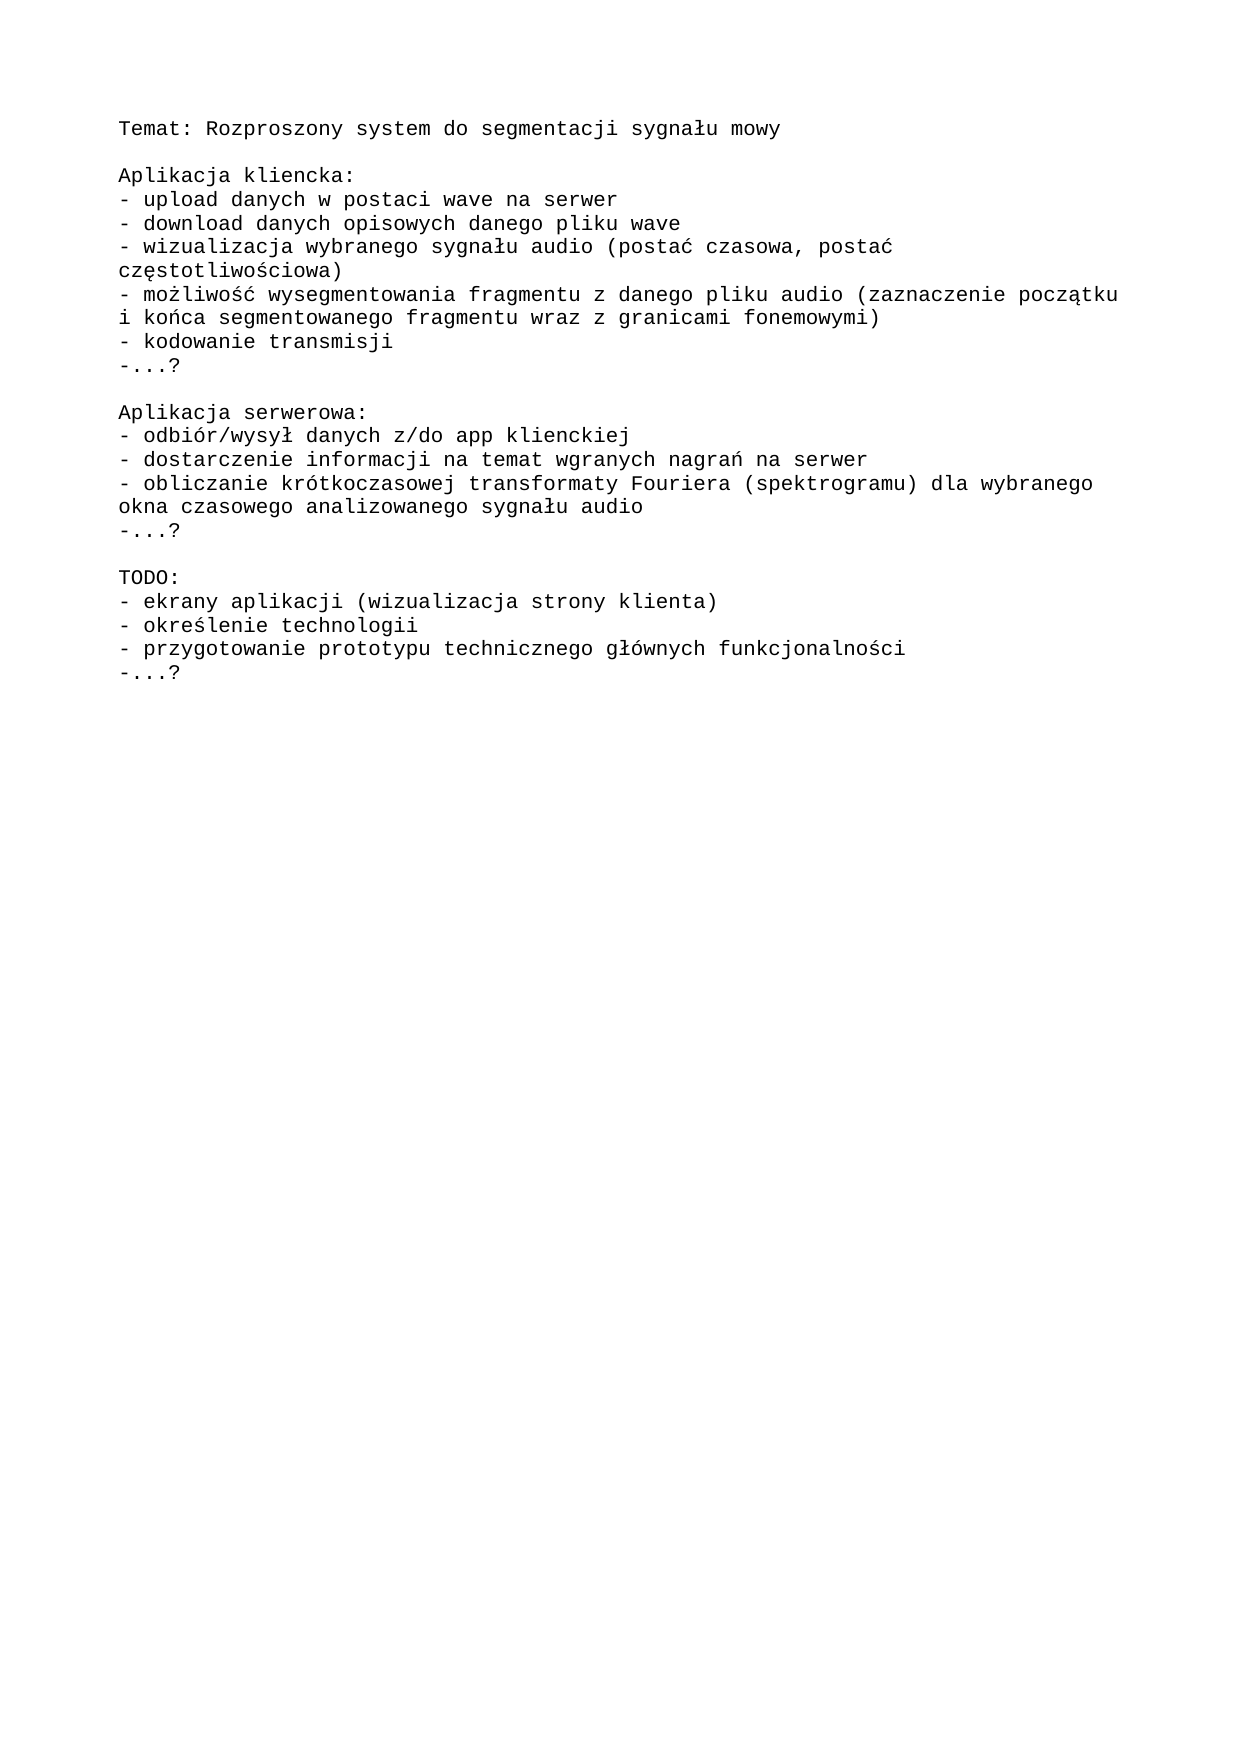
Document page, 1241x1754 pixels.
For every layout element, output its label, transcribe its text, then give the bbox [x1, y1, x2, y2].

text -...? [118, 662, 1122, 686]
text - możliwość wysegmentowania fragmentu z danego pliku audio (zaznaczenie początku i końca segmentowanego fragmentu wraz z granicami fonemowymi) [118, 284, 1122, 331]
text Temat: Rozproszony system do segmentacji sygnału mowy [118, 118, 1122, 142]
text - przygotowanie prototypu technicznego głównych funkcjonalności [118, 638, 1122, 662]
text - określenie technologii [118, 615, 1122, 638]
text - odbiór/wysył danych z/do app klienckiej [118, 426, 1122, 449]
text - wizualizacja wybranego sygnału audio (postać czasowa, postać częstotliwościowa) [118, 236, 1122, 284]
text TODO: [118, 567, 1122, 591]
text - kodowanie transmisji [118, 331, 1122, 354]
text - obliczanie krótkoczasowej transformaty Fouriera (spektrogramu) dla wybranego okna czasowego analizowanego sygnału audio [118, 473, 1122, 520]
text - download danych opisowych danego pliku wave [118, 213, 1122, 236]
text -...? [118, 520, 1122, 544]
text - ekrany aplikacji (wizualizacja strony klienta) [118, 591, 1122, 615]
text - upload danych w postaci wave na serwer [118, 189, 1122, 213]
text Aplikacja kliencka: [118, 165, 1122, 189]
text Aplikacja serwerowa: [118, 402, 1122, 426]
text -...? [118, 354, 1122, 378]
text - dostarczenie informacji na temat wgranych nagrań na serwer [118, 449, 1122, 473]
